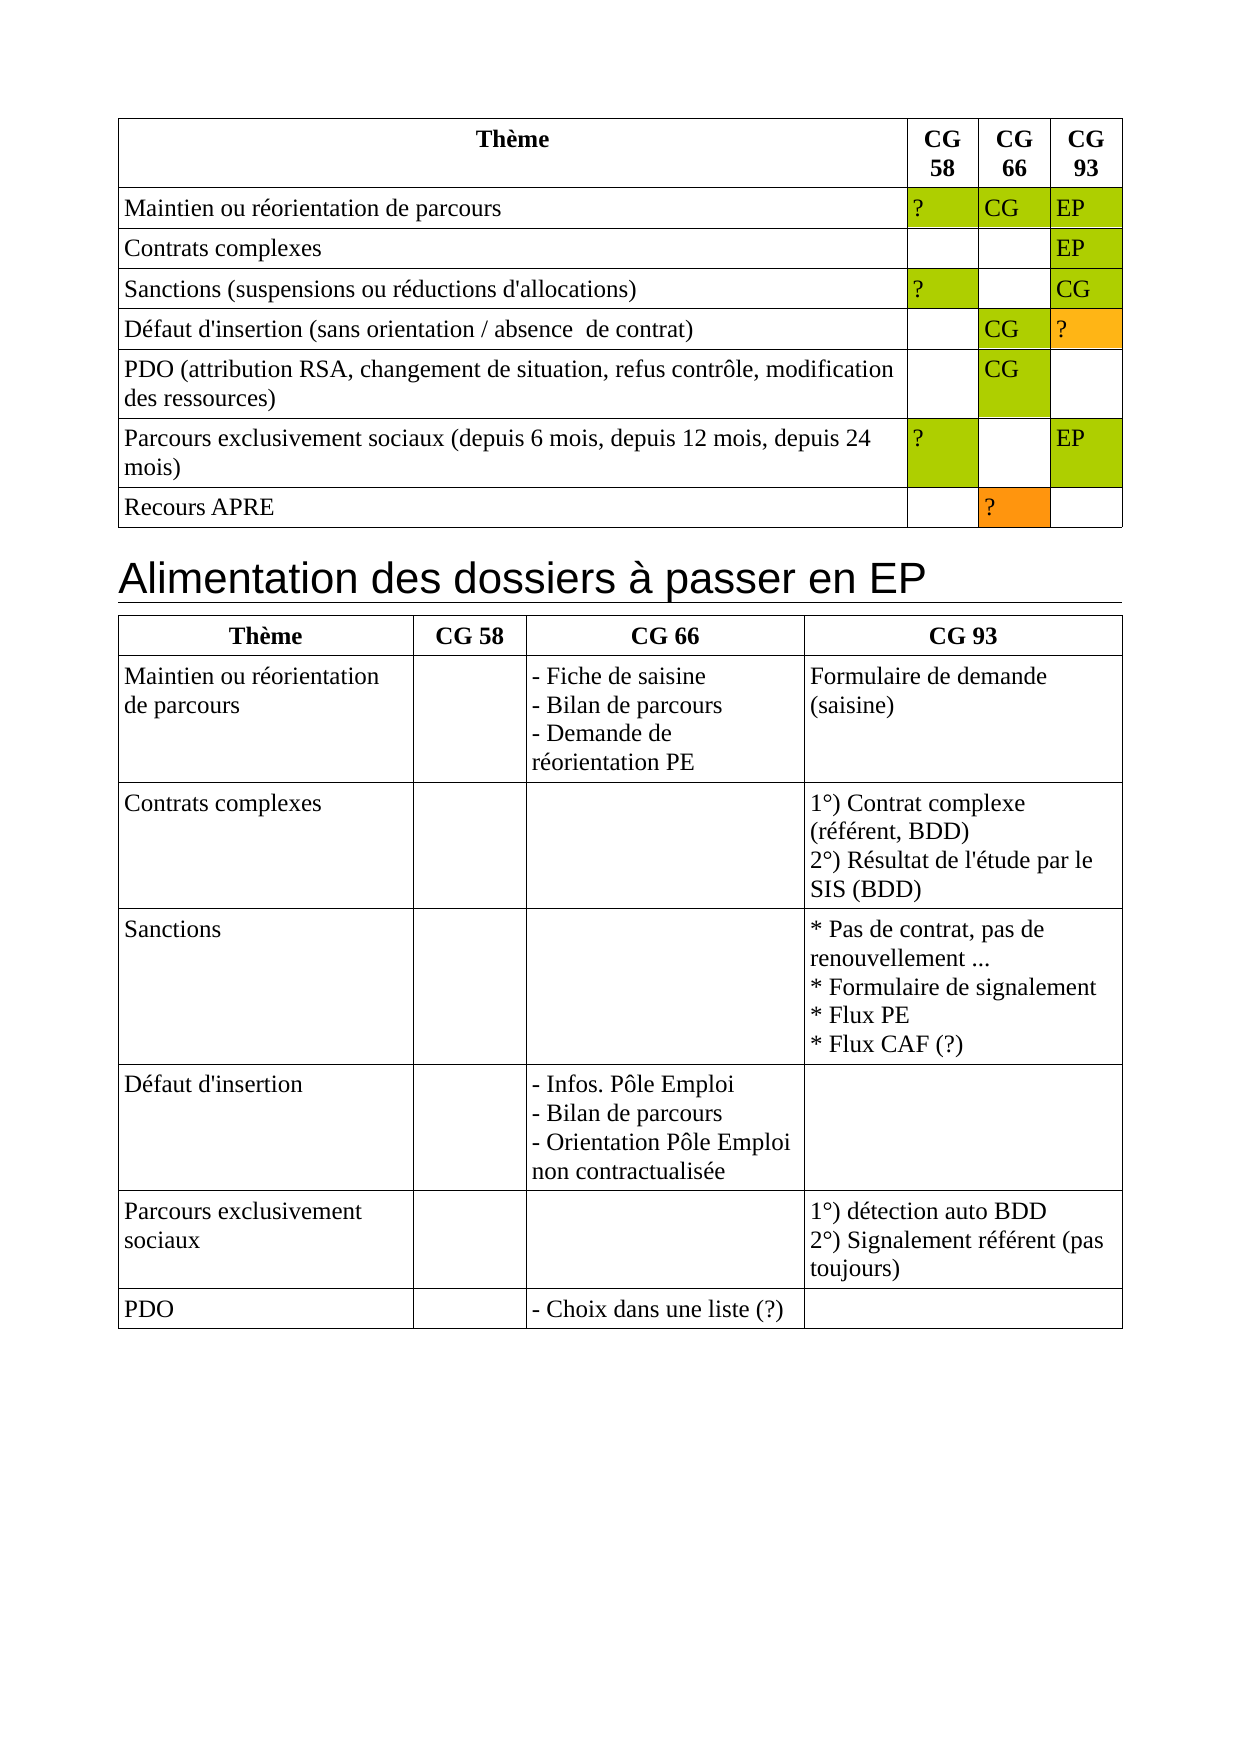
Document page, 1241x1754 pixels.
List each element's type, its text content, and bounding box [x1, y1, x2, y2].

table_header CG 66 [979, 119, 1050, 187]
table_cell Sanctions [119, 909, 413, 1064]
table_header CG 93 [805, 616, 1122, 655]
table_cell [979, 419, 1050, 487]
table_cell * Pas de contrat, pas de renouvellement ... * Formulaire de signalement * Flux PE * Flux CAF (?) [805, 909, 1122, 1064]
table_cell [414, 1065, 526, 1190]
table_cell Contrats complexes [119, 229, 907, 268]
table_cell - Choix dans une liste (?) [527, 1289, 804, 1328]
table_cell 1°) Contrat complexe (référent, BDD) 2°) Résultat de l'étude par le SIS (BDD) [805, 783, 1122, 908]
table_cell Défaut d'insertion [119, 1065, 413, 1190]
table_cell ? [1051, 309, 1122, 348]
table_cell [527, 783, 804, 908]
table_cell Formulaire de demande (saisine) [805, 656, 1122, 782]
table_cell [979, 229, 1050, 268]
table_cell [908, 350, 978, 417]
table_cell [527, 909, 804, 1064]
subtitle Alimentation des dossiers à passer en EP [118, 552, 1122, 602]
table_cell [414, 656, 526, 782]
table_cell Sanctions (suspensions ou réductions d'allocations) [119, 269, 907, 308]
table_cell CG [979, 188, 1050, 227]
table_header Thème [119, 616, 413, 655]
table_cell Maintien ou réorientation de parcours [119, 656, 413, 782]
table_cell ? [908, 269, 978, 308]
table_cell EP [1051, 229, 1122, 268]
table_cell CG [1051, 269, 1122, 308]
table_cell ? [908, 188, 978, 227]
table_cell EP [1051, 188, 1122, 227]
table_cell Parcours exclusivement sociaux [119, 1191, 413, 1288]
table_cell CG [979, 309, 1050, 348]
table_cell [908, 229, 978, 268]
table_cell Recours APRE [119, 488, 907, 527]
table_header Thème [119, 119, 907, 187]
table_cell [805, 1289, 1122, 1328]
table_cell Contrats complexes [119, 783, 413, 908]
table_header CG 66 [527, 616, 804, 655]
table_header CG 58 [908, 119, 978, 187]
table_cell ? [979, 488, 1050, 527]
table_cell PDO [119, 1289, 413, 1328]
table_cell - Infos. Pôle Emploi - Bilan de parcours - Orientation Pôle Emploi non contractualisée [527, 1065, 804, 1190]
table_cell Défaut d'insertion (sans orientation / absence de contrat) [119, 309, 907, 348]
table_cell [414, 783, 526, 908]
table_cell [414, 909, 526, 1064]
table_cell [414, 1289, 526, 1328]
table_cell Parcours exclusivement sociaux (depuis 6 mois, depuis 12 mois, depuis 24 mois) [119, 419, 907, 487]
table_cell [908, 488, 978, 527]
table_cell Maintien ou réorientation de parcours [119, 188, 907, 227]
table_cell [1051, 350, 1122, 417]
table_header CG 58 [414, 616, 526, 655]
table_cell CG [979, 350, 1050, 417]
table_cell [979, 269, 1050, 308]
table_header CG 93 [1051, 119, 1122, 187]
table_cell [414, 1191, 526, 1288]
table_cell [527, 1191, 804, 1288]
table_cell 1°) détection auto BDD 2°) Signalement référent (pas toujours) [805, 1191, 1122, 1288]
table_cell ? [908, 419, 978, 487]
table_cell [908, 309, 978, 348]
table_cell [1051, 488, 1122, 527]
table_cell - Fiche de saisine - Bilan de parcours - Demande de réorientation PE [527, 656, 804, 782]
table_cell EP [1051, 419, 1122, 487]
table_cell [805, 1065, 1122, 1190]
table_cell PDO (attribution RSA, changement de situation, refus contrôle, modification des ressources) [119, 350, 907, 417]
